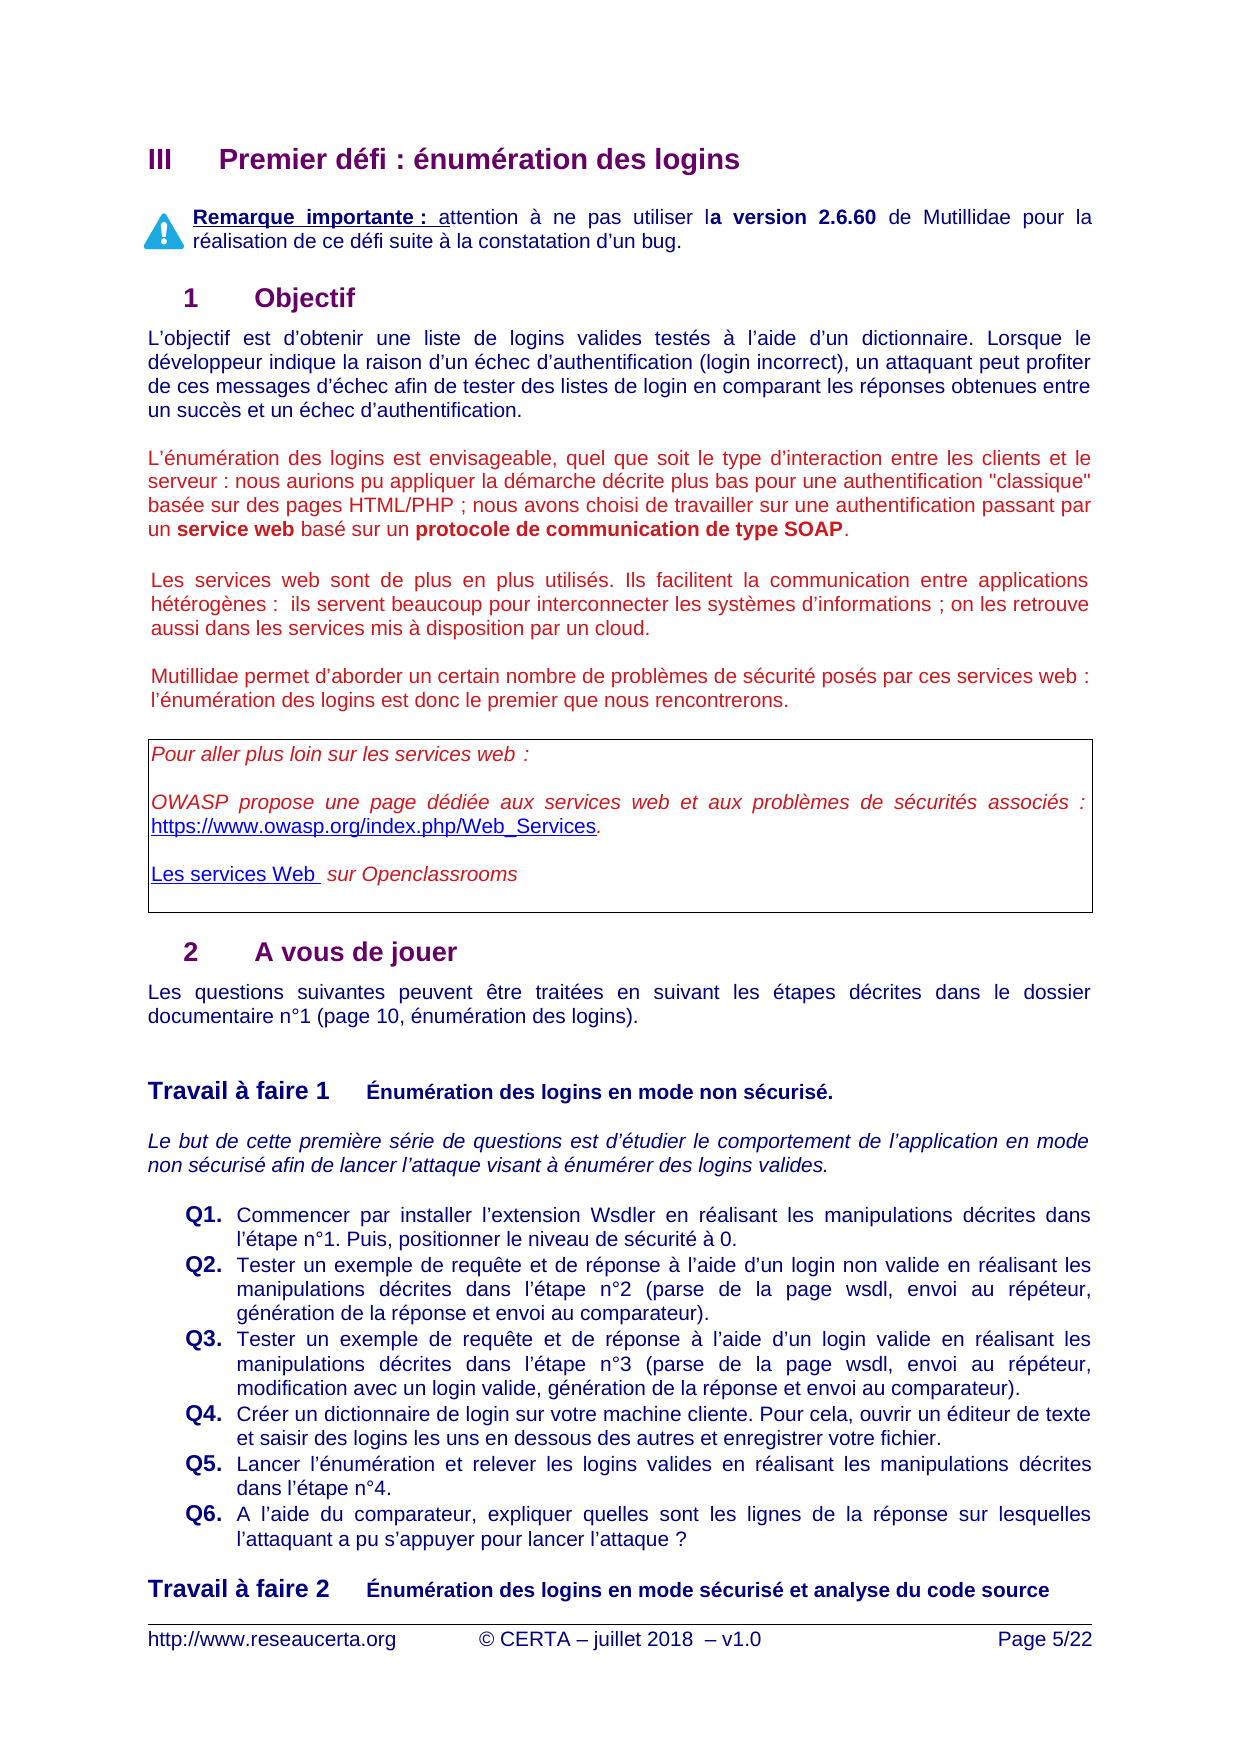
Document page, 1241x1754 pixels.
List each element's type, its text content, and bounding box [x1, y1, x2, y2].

subtitle Premier défi : énumération des logins [148, 142, 1092, 176]
subtitle Objectif [183, 282, 1092, 313]
list Créer un dictionnaire de login sur votre machine cliente. Pour cela, ouvrir un éditeur de texte et saisir des logins les uns en dessous des autres et enregistrer votre fichier. [185, 1399, 1092, 1450]
text Pour aller plus loin sur les services web : [149, 740, 1092, 766]
list Commencer par installer l’extension Wsdler en réalisant les manipulations décrites dans l’étape n°1. Puis, positionner le niveau de sécurité à 0. [185, 1201, 1092, 1251]
subtitle A vous de jouer [183, 936, 1092, 968]
text OWASP propose une page dédiée aux services web et aux problèmes de sécurités associés : https://www.owasp.org/index.php/Web_Services. [149, 787, 1092, 838]
list Remarque importante : attention à ne pas utiliser la version 2.6.60 de Mutillidae pour la réalisation de ce défi suite à la constatation d’un bug. [148, 205, 1092, 253]
list Lancer l’énumération et relever les logins valides en réalisant les manipulations décrites dans l’étape n°4. [185, 1450, 1092, 1500]
text Les services Web sur Openclassrooms [149, 858, 1092, 886]
text Mutillidae permet d’aborder un certain nombre de problèmes de sécurité posés par ces services web : l’énumération des logins est donc le premier que nous rencontrerons. [148, 664, 1092, 715]
text Les questions suivantes peuvent être traitées en suivant les étapes décrites dans le dossier documentaire n°1 (page 10, énumération des logins). [148, 980, 1092, 1028]
picture [141, 213, 187, 251]
text L’énumération des logins est envisageable, quel que soit le type d’interaction entre les clients et le serveur : nous aurions pu appliquer la démarche décrite plus bas pour une authentification "classique" basée sur des pages HTML/PHP ; nous avons choisi de travailler sur une authentification passant par un service web basé sur un protocole de communication de type SOAP. [148, 445, 1092, 541]
text Les services web sont de plus en plus utilisés. Ils facilitent la communication entre applications hétérogènes : ils servent beaucoup pour interconnecter les systèmes d’informations ; on les retrouve aussi dans les services mis à disposition par un cloud. [148, 565, 1092, 640]
text Le but de cette première série de questions est d’étudier le comportement de l’application en mode non sécurisé afin de lancer l’attaque visant à énumérer des logins valides. [148, 1129, 1092, 1177]
list Énumération des logins en mode sécurisé et analyse du code source [148, 1574, 1092, 1603]
list Tester un exemple de requête et de réponse à l’aide d’un login non valide en réalisant les manipulations décrites dans l’étape n°2 (parse de la page wsdl, envoi au répéteur, génération de la réponse et envoi au comparateur). [185, 1251, 1092, 1325]
text L’objectif est d’obtenir une liste de logins valides testés à l’aide d’un dictionnaire. Lorsque le développeur indique la raison d’un échec d’authentification (login incorrect), un attaquant peut profiter de ces messages d’échec afin de tester des listes de login en comparant les réponses obtenues entre un succès et un échec d’authentification. [148, 326, 1092, 421]
list A l’aide du comparateur, expliquer quelles sont les lignes de la réponse sur lesquelles l’attaquant a pu s’appuyer pour lancer l’attaque ? [185, 1500, 1092, 1550]
list Énumération des logins en mode non sécurisé. [148, 1076, 1092, 1105]
list Tester un exemple de requête et de réponse à l’aide d’un login valide en réalisant les manipulations décrites dans l’étape n°3 (parse de la page wsdl, envoi au répéteur, modification avec un login valide, génération de la réponse et envoi au comparateur). [185, 1325, 1092, 1399]
